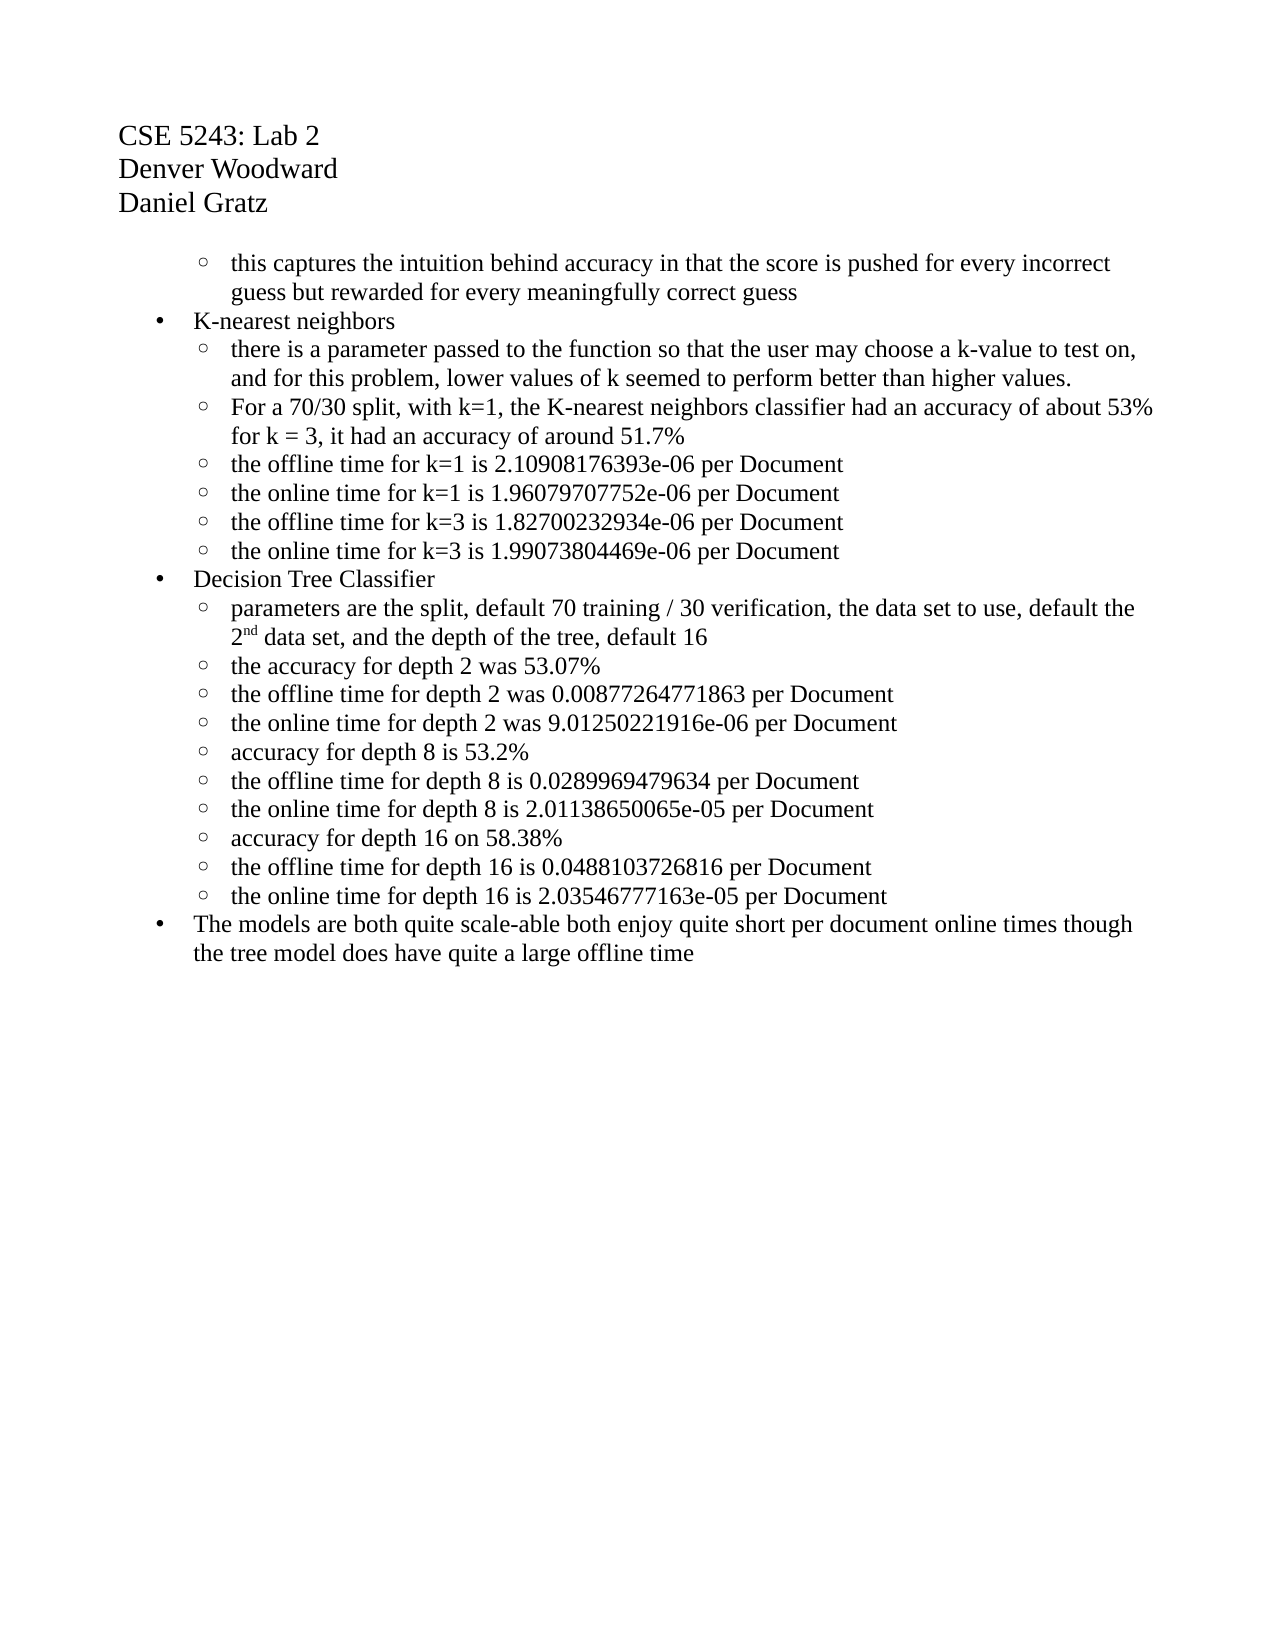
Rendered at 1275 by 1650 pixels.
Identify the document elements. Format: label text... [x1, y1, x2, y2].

list the online time for depth 16 is 2.03546777163e-05 per Document [193, 881, 1157, 909]
list there is a parameter passed to the function so that the user may choose a k-value to test on, and for this problem, lower values of k seemed to perform better than higher values. [193, 334, 1157, 392]
list parameters are the split, default 70 training / 30 verification, the data set to use, default the 2nd data set, and the depth of the tree, default 16 [193, 593, 1157, 651]
list the offline time for k=3 is 1.82700232934e-06 per Document [193, 507, 1157, 536]
list the offline time for k=1 is 2.10908176393e-06 per Document [193, 449, 1157, 478]
list the online time for k=1 is 1.96079707752e-06 per Document [193, 478, 1157, 507]
list the offline time for depth 16 is 0.0488103726816 per Document [193, 852, 1157, 881]
list the online time for k=3 is 1.99073804469e-06 per Document [193, 536, 1157, 564]
list this captures the intuition behind accuracy in that the score is pushed for every incorrect guess but rewarded for every meaningfully correct guess [193, 248, 1157, 306]
list the online time for depth 2 was 9.01250221916e-06 per Document [193, 708, 1157, 737]
list K-nearest neighbors [156, 306, 1157, 334]
list accuracy for depth 8 is 53.2% [193, 737, 1157, 766]
list the accuracy for depth 2 was 53.07% [193, 651, 1157, 679]
list the online time for depth 8 is 2.01138650065e-05 per Document [193, 794, 1157, 823]
list the offline time for depth 2 was 0.00877264771863 per Document [193, 679, 1157, 708]
list Decision Tree Classifier [156, 564, 1157, 593]
list accuracy for depth 16 on 58.38% [193, 823, 1157, 852]
list The models are both quite scale-able both enjoy quite short per document online times though the tree model does have quite a large offline time [156, 909, 1157, 967]
list For a 70/30 split, with k=1, the K-nearest neighbors classifier had an accuracy of about 53% for k = 3, it had an accuracy of around 51.7% [193, 392, 1157, 449]
list the offline time for depth 8 is 0.0289969479634 per Document [193, 766, 1157, 794]
